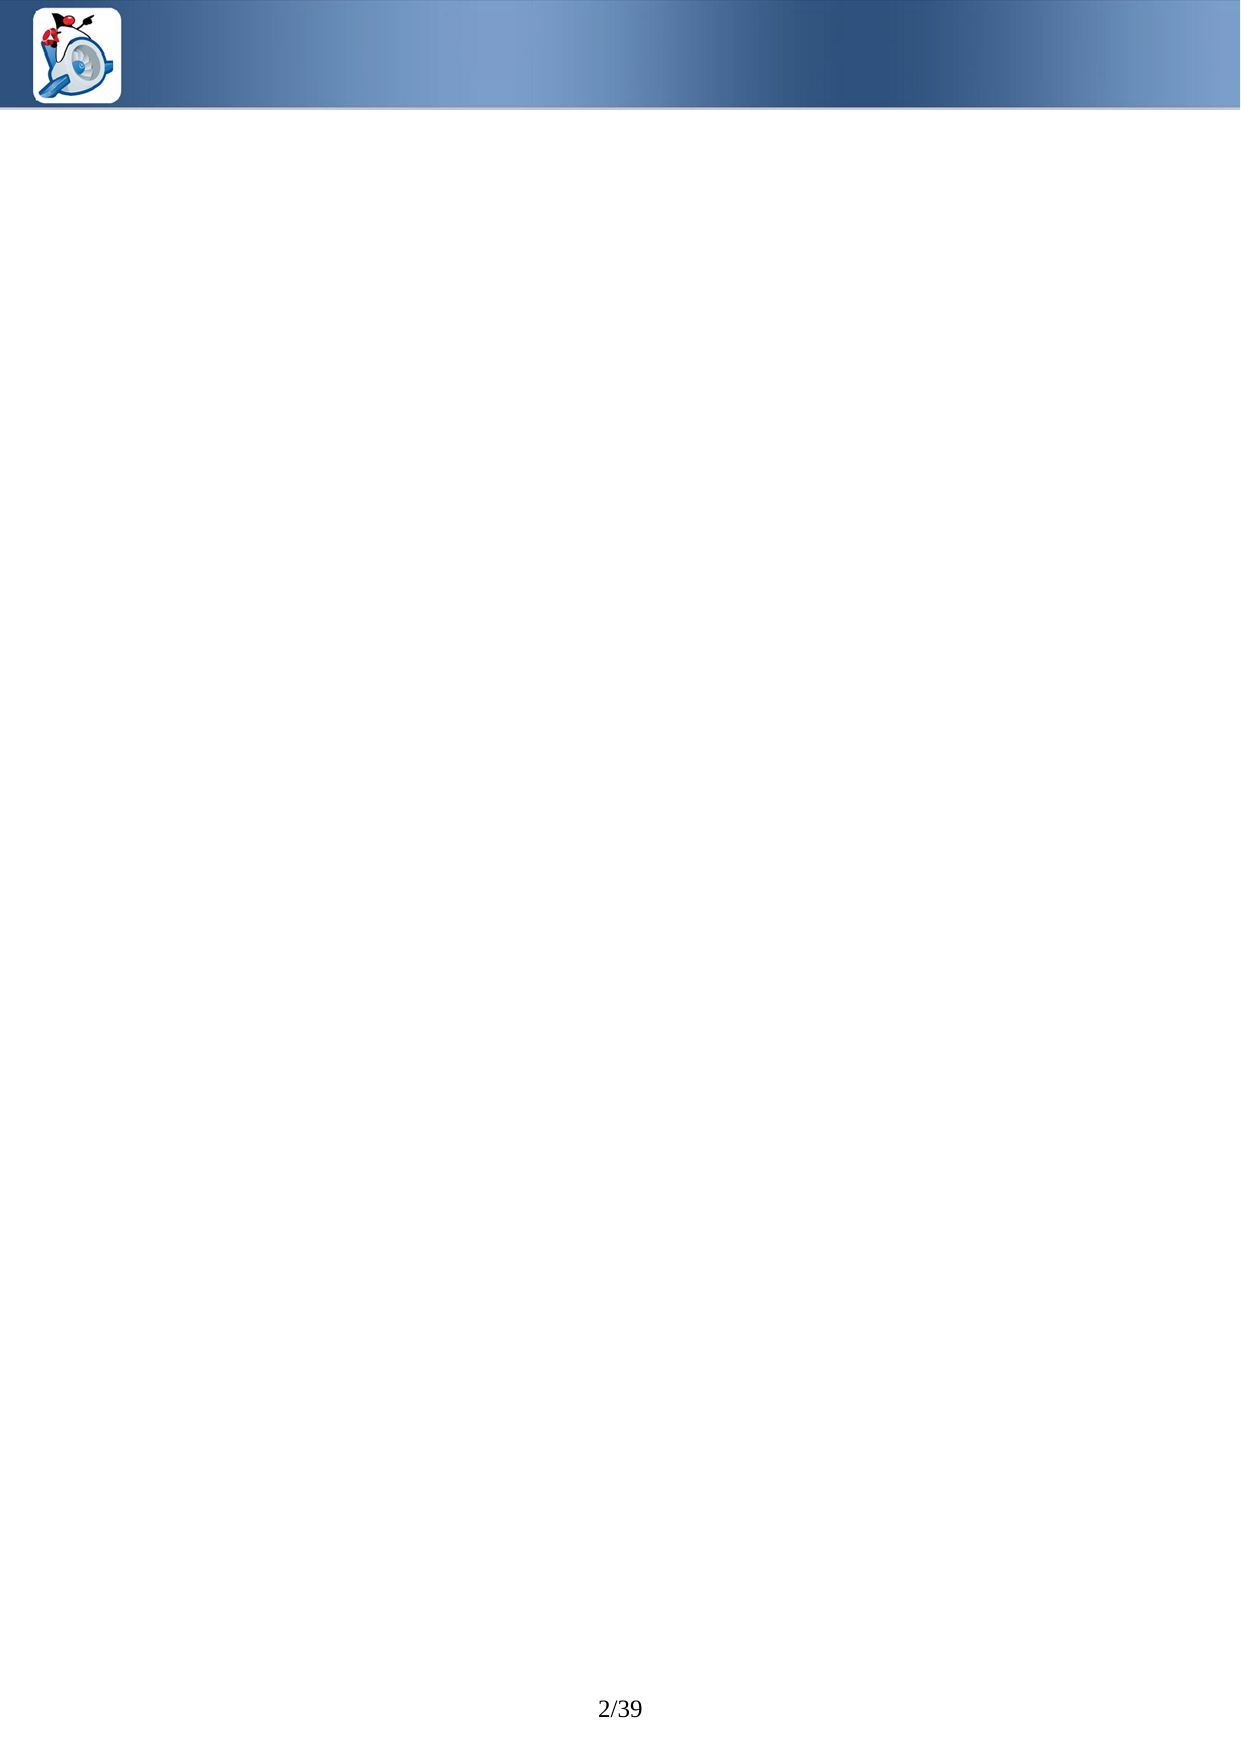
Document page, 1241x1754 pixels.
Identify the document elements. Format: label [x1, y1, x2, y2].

picture [0, 0, 1241, 110]
